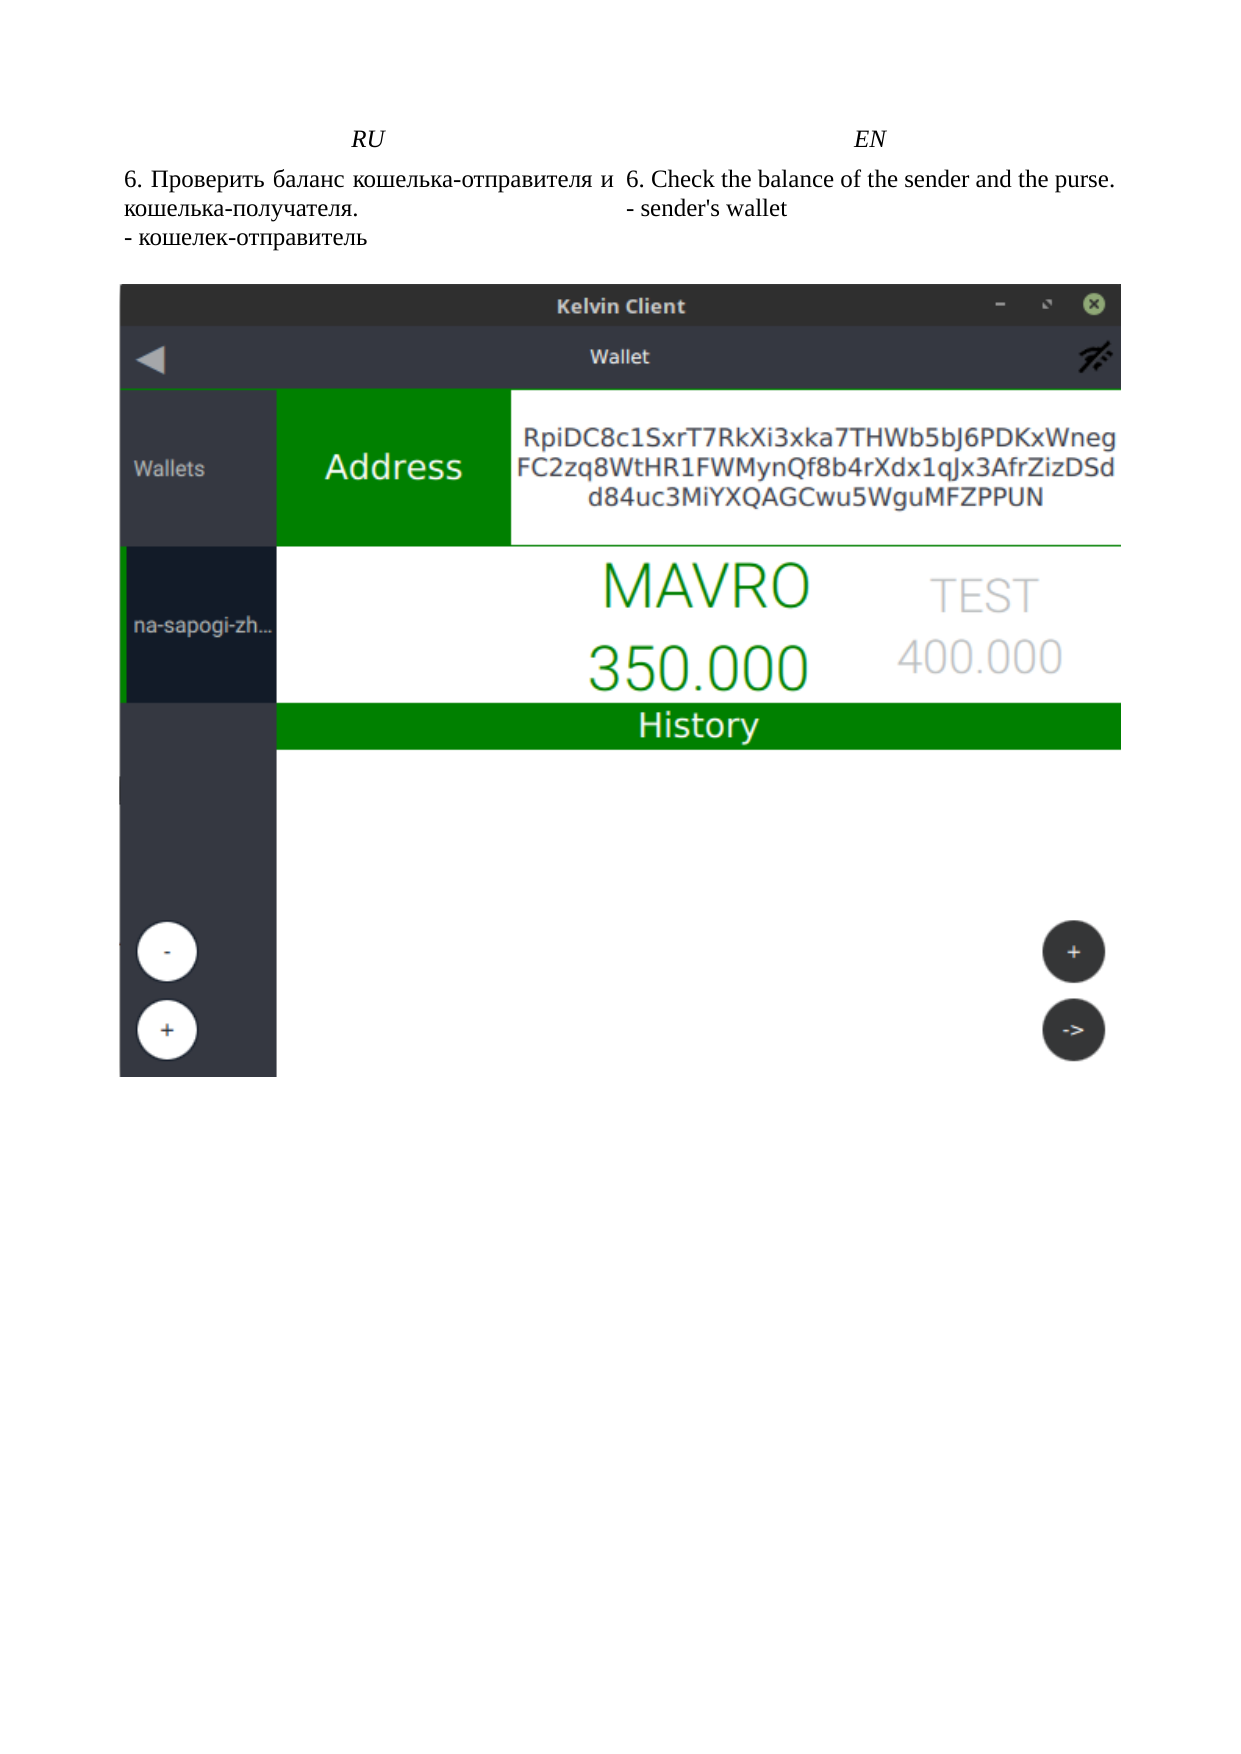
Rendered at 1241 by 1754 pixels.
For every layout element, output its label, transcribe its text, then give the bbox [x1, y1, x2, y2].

table_cell 6. Check the balance of the sender and the purse. - sender's wallet [620, 158, 1122, 256]
table_cell 6. Проверить баланс кошелька-отправителя и кошелька-получателя. - кошелек-отправитель [118, 158, 620, 256]
picture [119, 284, 1121, 1077]
table_header EN [620, 118, 1122, 158]
table_header RU [118, 118, 620, 158]
